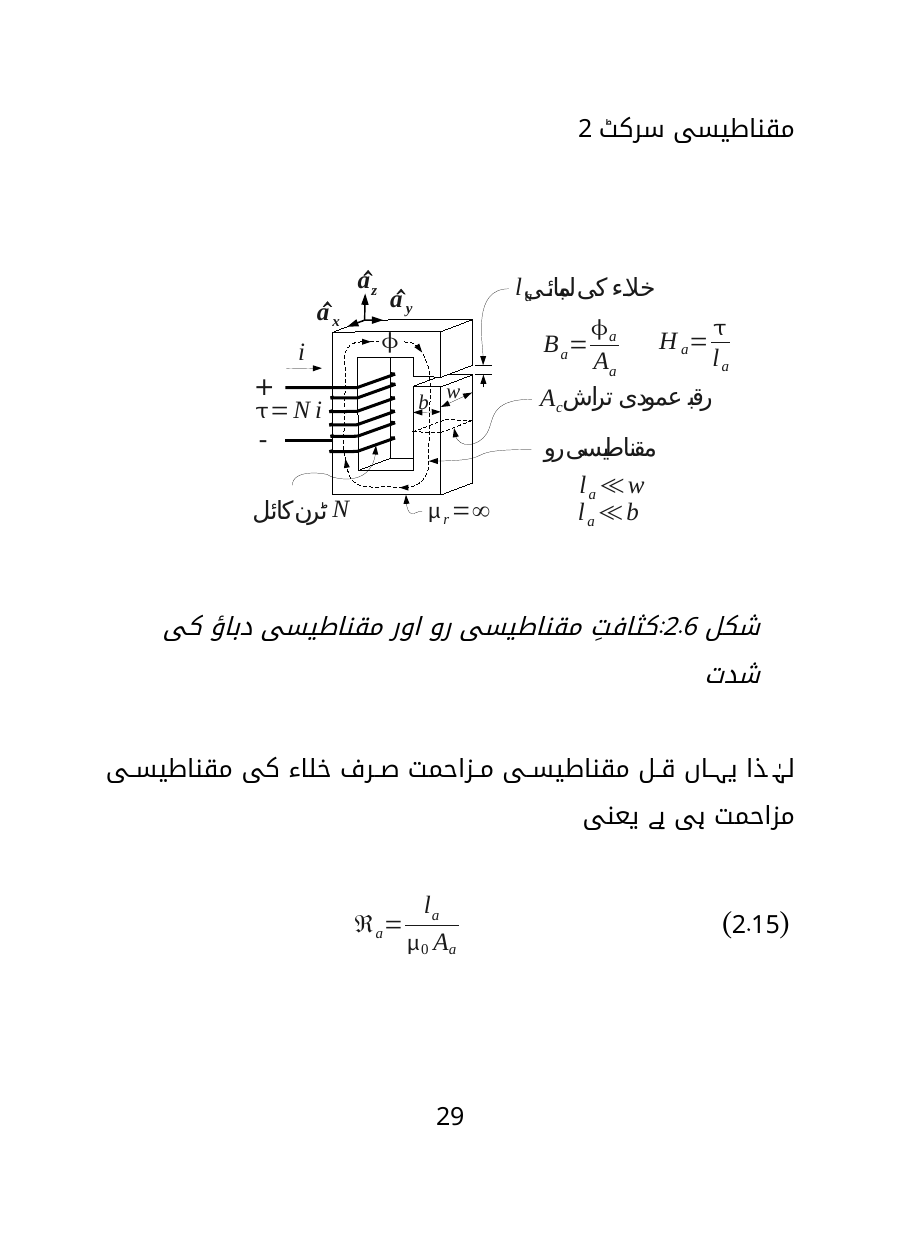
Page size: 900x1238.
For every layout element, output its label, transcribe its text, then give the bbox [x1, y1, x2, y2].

table_header [105, 886, 700, 977]
table_header (2.15) [700, 886, 795, 977]
text لہٰذا یہاں قل مقناطیسی مزاحمت صرف خلاء کی مقناطیسی مزاحمت ہی ہے یعنی [105, 745, 795, 840]
text شکل 2.6:کثافتِ مقناطیسی رو اور مقناطیسی دباؤ کی شدت [140, 195, 760, 698]
